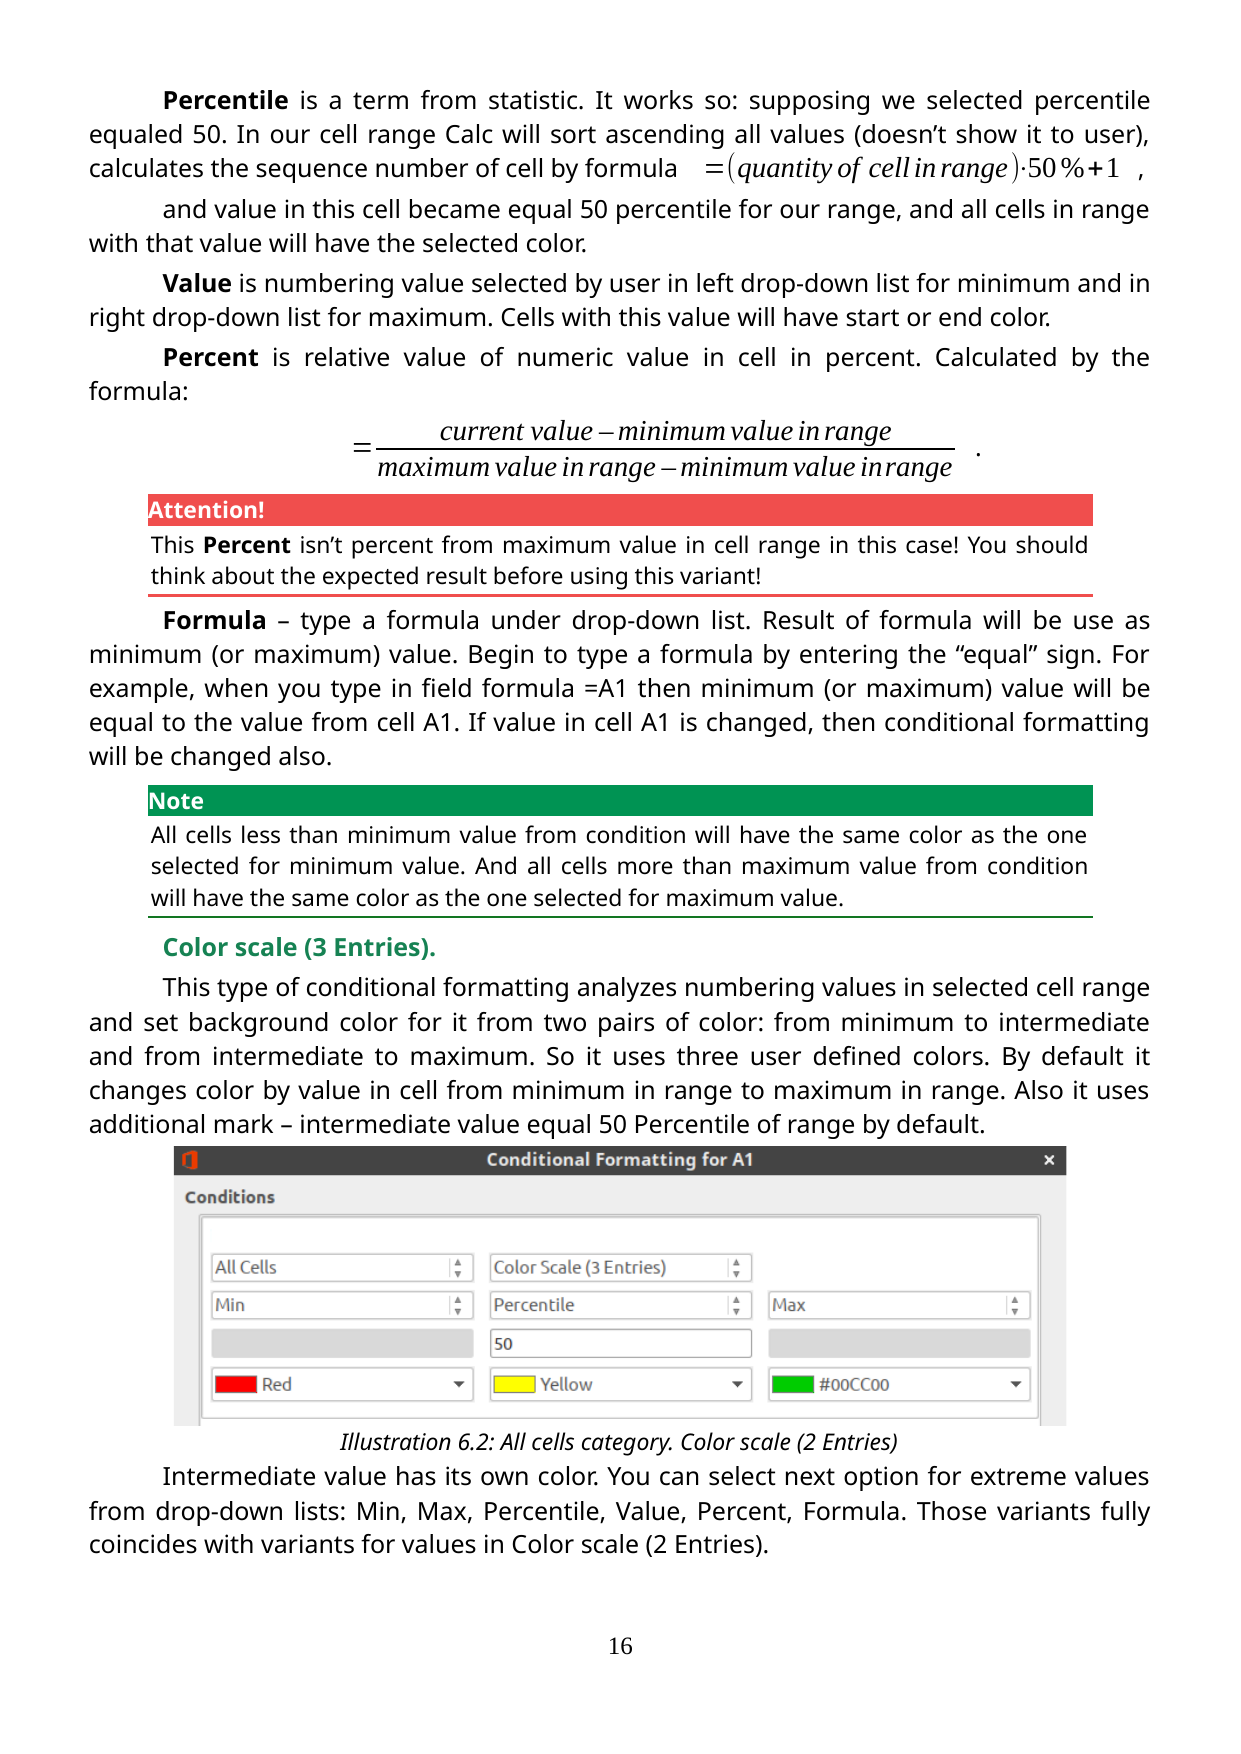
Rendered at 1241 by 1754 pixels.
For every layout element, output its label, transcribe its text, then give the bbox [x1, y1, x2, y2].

text Value is numbering value selected by user in left drop-down list for minimum and in right drop-down list for maximum. Cells with this value will have start or end color. [88, 266, 1152, 334]
text . [88, 414, 1152, 483]
picture [173, 1146, 1067, 1426]
text Note [148, 785, 1093, 816]
text All cells less than minimum value from condition will have the same color as the one selected for minimum value. And all cells more than maximum value from condition will have the same color as the one selected for maximum value. [148, 816, 1093, 916]
text Color scale (3 Entries). [88, 930, 1152, 964]
text This type of conditional formatting analyzes numbering values in selected cell range and set background color for it from two pairs of color: from minimum to intermediate and from intermediate to maximum. So it uses three user defined colors. By default it changes color by value in cell from minimum in range to maximum in range. Also it uses additional mark – intermediate value equal 50 Percentile of range by default. [88, 970, 1152, 1140]
text Formula – type a formula under drop-down list. Result of formula will be use as minimum (or maximum) value. Begin to type a formula by entering the “equal” sign. For example, when you type in field formula =А1 then minimum (or maximum) value will be equal to the value from cell A1. If value in cell A1 is changed, then conditional formatting will be changed also. [88, 603, 1152, 773]
text This Percent isn’t percent from maximum value in cell range in this case! You should think about the expected result before using this variant! [148, 526, 1093, 594]
text Intermediate value has its own color. You can select next option for extreme values from drop-down lists: Min, Max, Percentile, Value, Percent, Formula. Those variants fully coincides with variants for values in Color scale (2 Entries). [88, 1146, 1152, 1561]
text Attention! [148, 494, 1093, 526]
text and value in this cell became equal 50 percentile for our range, and all cells in range with that value will have the selected color. [88, 192, 1152, 260]
text Percent is relative value of numeric value in cell in percent. Calculated by the formula: [88, 340, 1152, 408]
text Percentile is a term from statistic. It works so: supposing we selected percentile equaled 50. In our cell range Calc will sort ascending all values (doesn’t show it to user), calculates the sequence number of cell by formula , [88, 83, 1152, 186]
text Illustration 6.2: All cells category. Color scale (2 Entries) [125, 1159, 1115, 1457]
